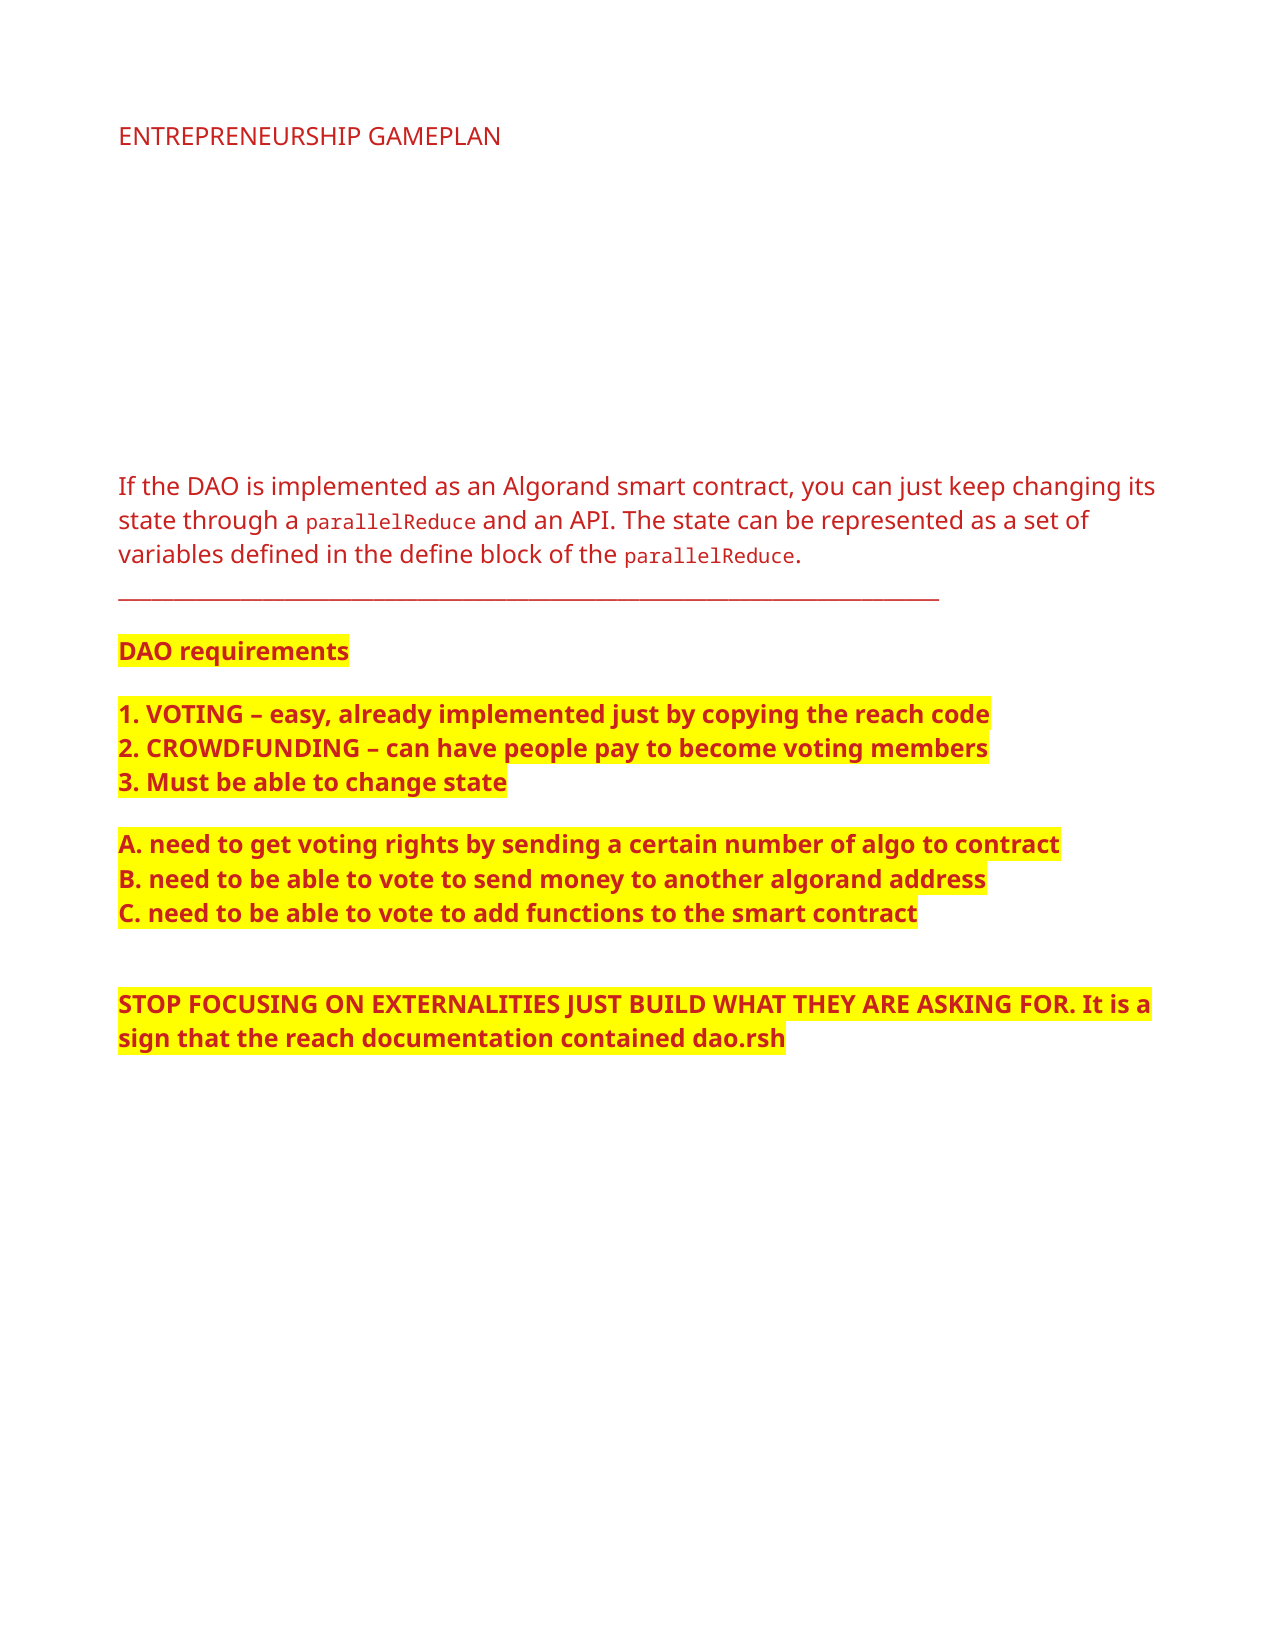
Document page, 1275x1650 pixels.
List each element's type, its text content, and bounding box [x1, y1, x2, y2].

text B. need to be able to vote to send money to another algorand address [118, 861, 1157, 895]
text 3. Must be able to change state [118, 764, 1157, 798]
text DAO requirements [118, 633, 1157, 667]
text __________________________________________________________________________ [118, 571, 1157, 605]
text ENTREPRENEURSHIP GAMEPLAN [118, 118, 1157, 152]
text If the DAO is implemented as an Algorand smart contract, you can just keep changing its state through a parallelReduce and an API. The state can be represented as a set of variables defined in the define block of the parallelReduce. [118, 468, 1157, 571]
text STOP FOCUSING ON EXTERNALITIES JUST BUILD WHAT THEY ARE ASKING FOR. It is a sign that the reach documentation contained dao.rsh [118, 987, 1157, 1055]
text 2. CROWDFUNDING – can have people pay to become voting members [118, 730, 1157, 764]
text A. need to get voting rights by sending a certain number of algo to contract [118, 827, 1157, 861]
text 1. VOTING – easy, already implemented just by copying the reach code [118, 696, 1157, 730]
text C. need to be able to vote to add functions to the smart contract [118, 895, 1157, 929]
